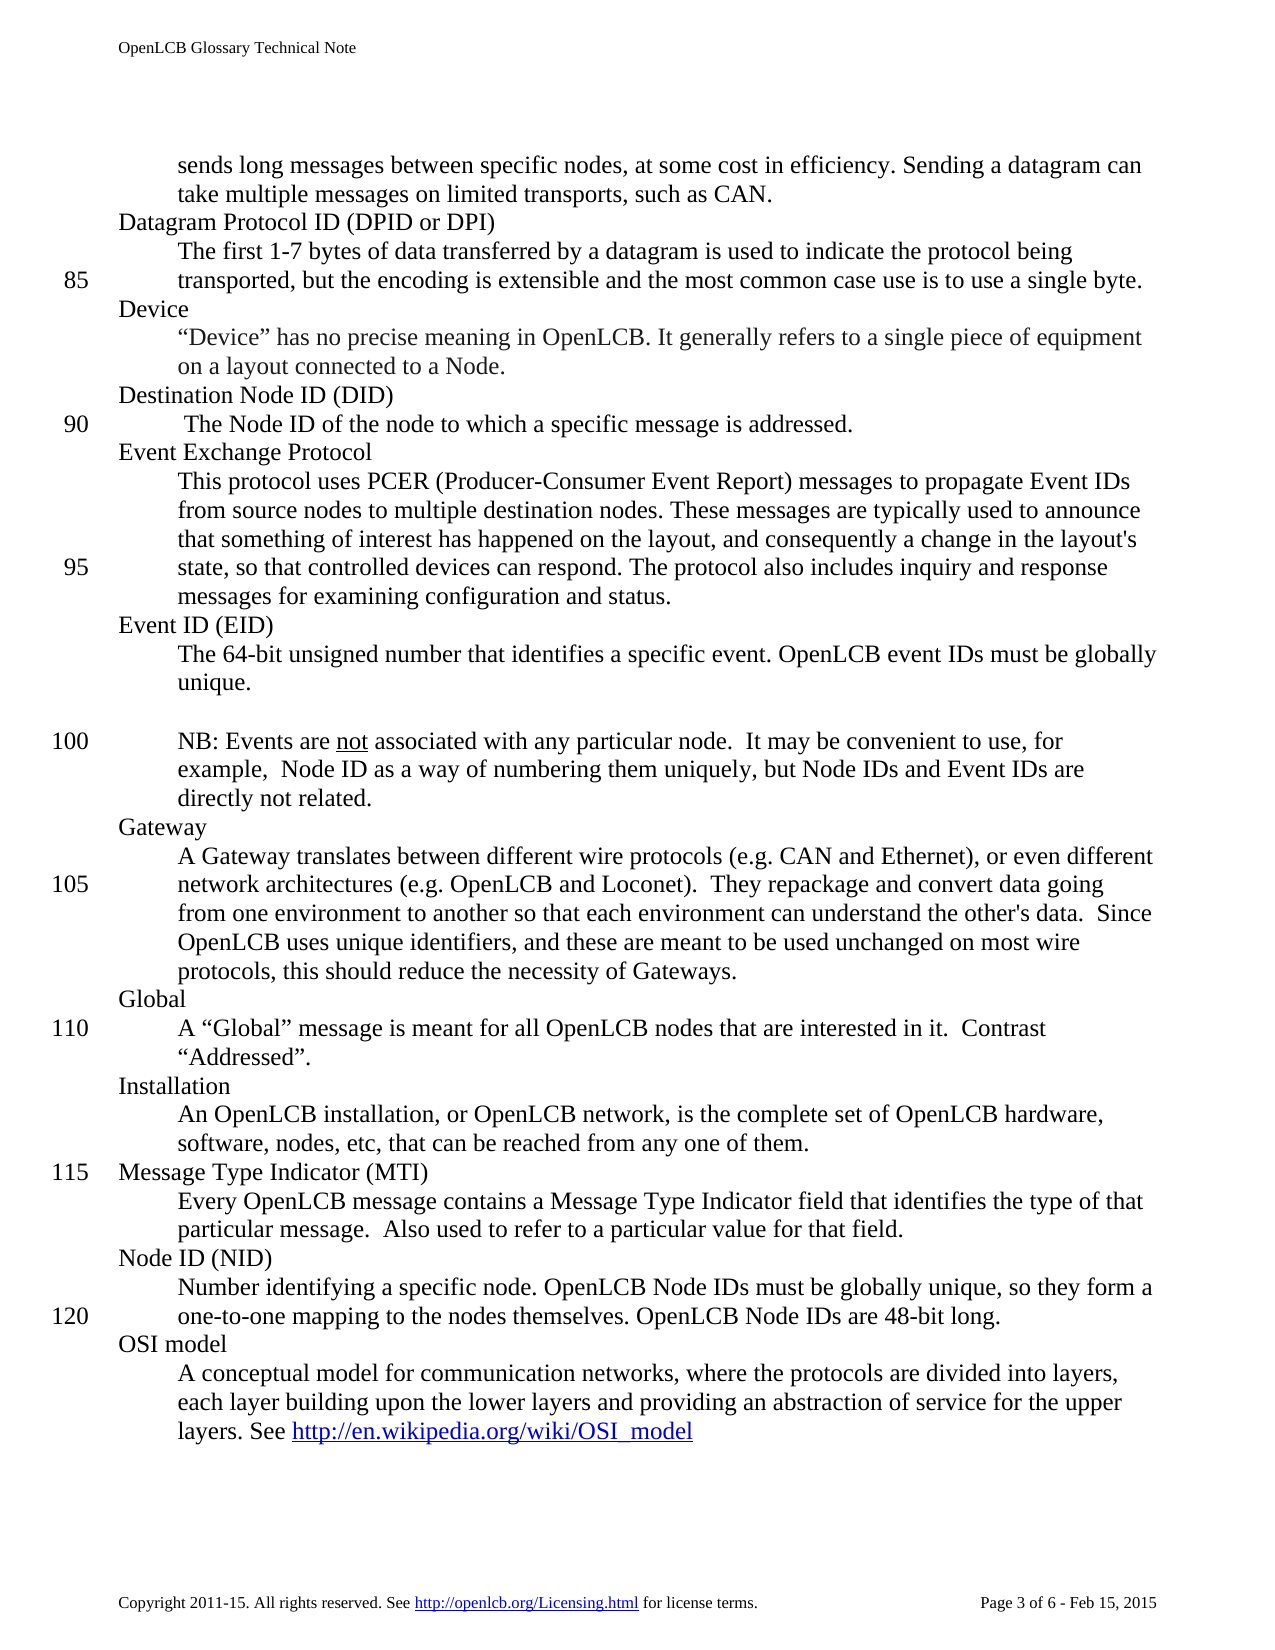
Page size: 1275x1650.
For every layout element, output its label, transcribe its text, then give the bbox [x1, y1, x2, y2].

list The first 1-7 bytes of data transferred by a datagram is used to indicate the protocol being transported, but the encoding is extensible and the most common case use is to use a single byte. [177, 236, 1157, 294]
list “Device” has no precise meaning in OpenLCB. It generally refers to a single piece of equipment on a layout connected to a Node. [177, 322, 1157, 380]
list Datagram Protocol ID (DPID or DPI) [118, 207, 1157, 236]
list sends long messages between specific nodes, at some cost in efficiency. Sending a datagram can take multiple messages on limited transports, such as CAN. [177, 150, 1157, 207]
list Global [118, 984, 1157, 1013]
subtitle Message Type Indicator (MTI) [118, 1157, 1157, 1186]
list Number identifying a specific node. OpenLCB Node IDs must be globally unique, so they form a one-to-one mapping to the nodes themselves. OpenLCB Node IDs are 48-bit long. [177, 1272, 1157, 1329]
subtitle Gateway [118, 812, 1157, 841]
list A conceptual model for communication networks, where the protocols are divided into layers, each layer building upon the lower layers and providing an abstraction of service for the upper layers. See http://en.wikipedia.org/wiki/OSI_model [177, 1358, 1157, 1444]
list Every OpenLCB message contains a Message Type Indicator field that identifies the type of that particular message. Also used to refer to a particular value for that field. [177, 1186, 1157, 1243]
list The Node ID of the node to which a specific message is addressed. [177, 409, 1157, 437]
subtitle OSI model [118, 1329, 1157, 1358]
list The 64-bit unsigned number that identifies a specific event. OpenLCB event IDs must be globally unique. [177, 639, 1157, 696]
list NB: Events are not associated with any particular node. It may be convenient to use, for example, Node ID as a way of numbering them uniquely, but Node IDs and Event IDs are directly not related. [177, 726, 1157, 812]
subtitle Installation [118, 1071, 1157, 1099]
list An OpenLCB installation, or OpenLCB network, is the complete set of OpenLCB hardware, software, nodes, etc, that can be reached from any one of them. [177, 1099, 1157, 1157]
subtitle Destination Node ID (DID) [118, 380, 1157, 409]
subtitle Device [118, 294, 1157, 322]
subtitle Node ID (NID) [118, 1243, 1157, 1272]
subtitle Event Exchange Protocol [118, 437, 1157, 466]
list A Gateway translates between different wire protocols (e.g. CAN and Ethernet), or even different network architectures (e.g. OpenLCB and Loconet). They repackage and convert data going from one environment to another so that each environment can understand the other's data. Since OpenLCB uses unique identifiers, and these are meant to be used unchanged on most wire protocols, this should reduce the necessity of Gateways. [177, 841, 1157, 984]
list This protocol uses PCER (Producer-Consumer Event Report) messages to propagate Event IDs from source nodes to multiple destination nodes. These messages are typically used to announce that something of interest has happened on the layout, and consequently a change in the layout's state, so that controlled devices can respond. The protocol also includes inquiry and response messages for examining configuration and status. [177, 466, 1157, 610]
subtitle Event ID (EID) [118, 610, 1157, 639]
list A “Global” message is meant for all OpenLCB nodes that are interested in it. Contrast “Addressed”. [177, 1013, 1157, 1071]
